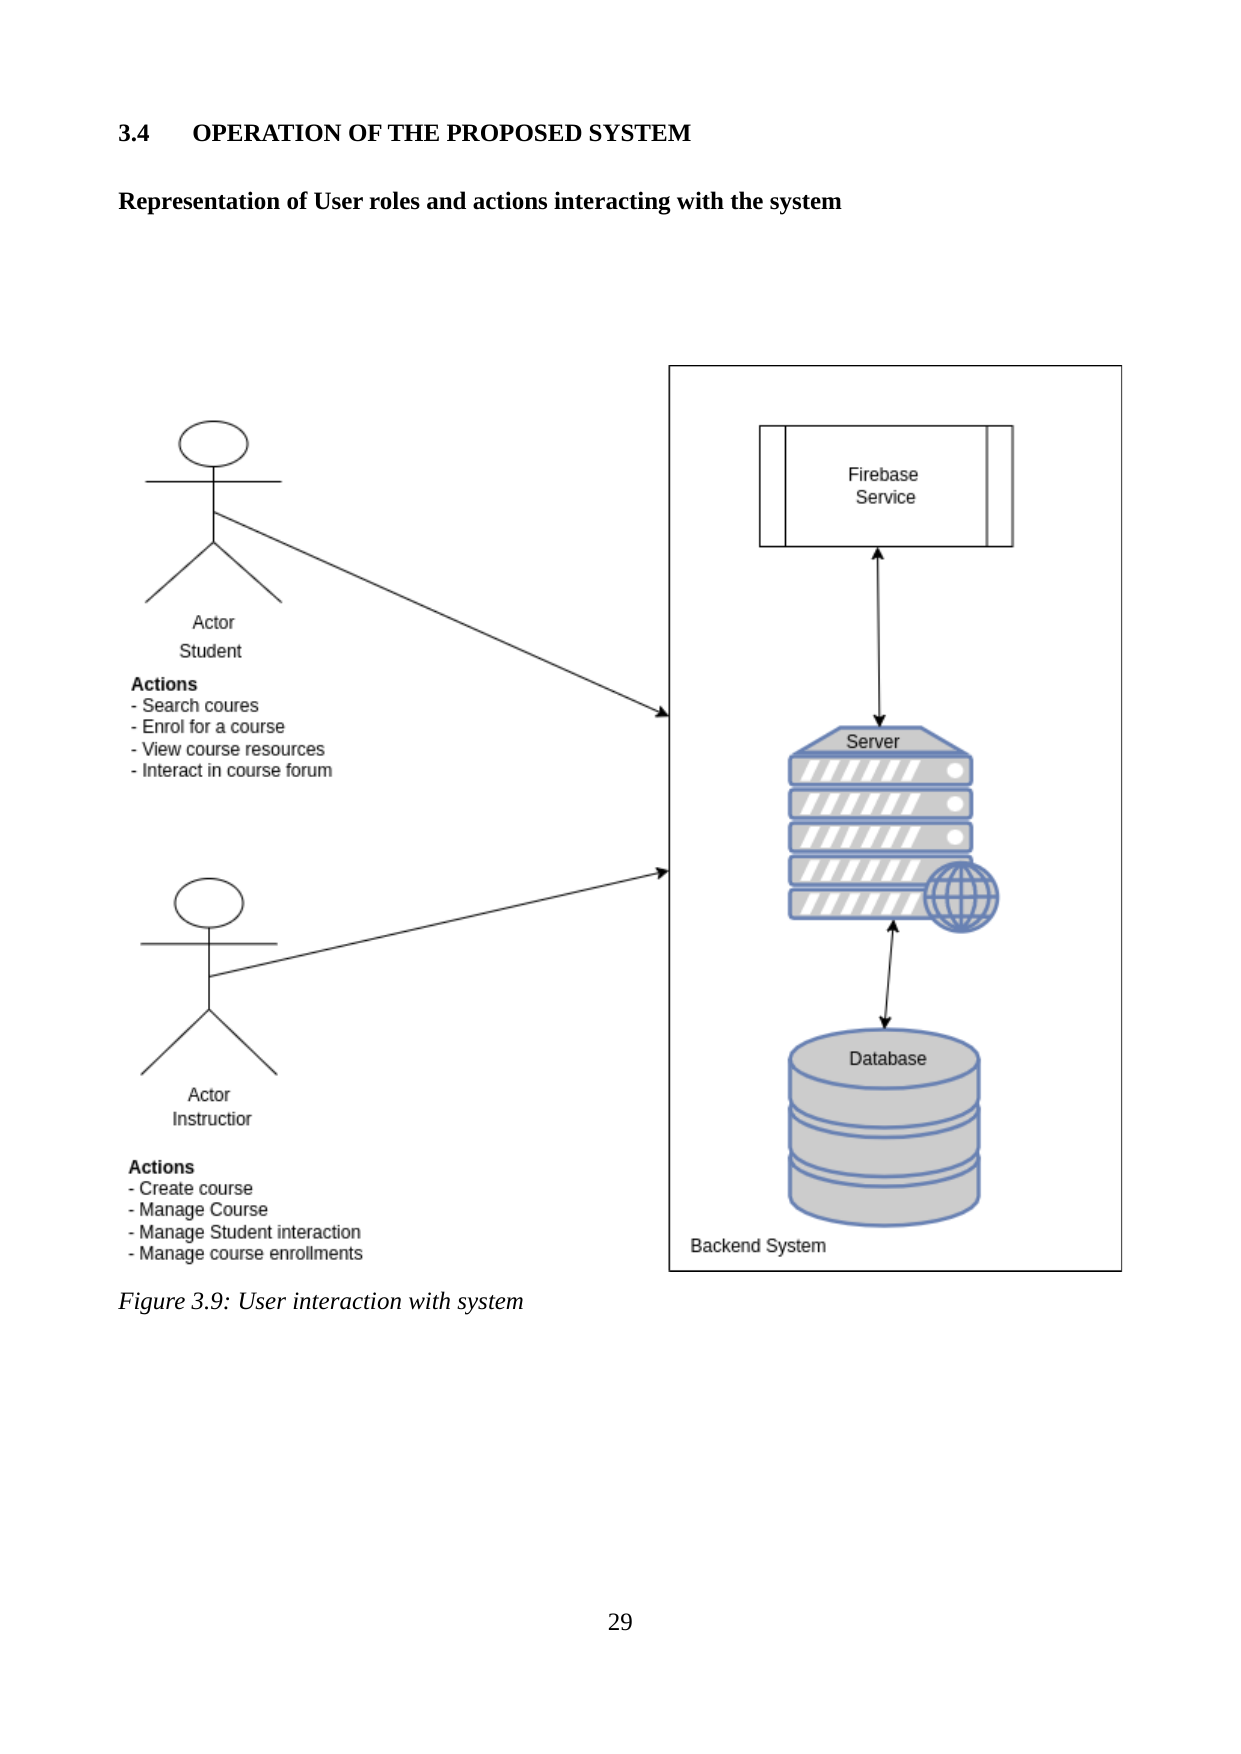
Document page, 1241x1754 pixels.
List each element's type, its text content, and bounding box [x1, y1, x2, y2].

text 3.4 OPERATION OF THE PROPOSED SYSTEM [118, 118, 1122, 147]
text Figure 3.9: User interaction with system [118, 1272, 1122, 1315]
picture [118, 365, 1123, 1272]
text Representation of User roles and actions interacting with the system [118, 186, 1122, 215]
